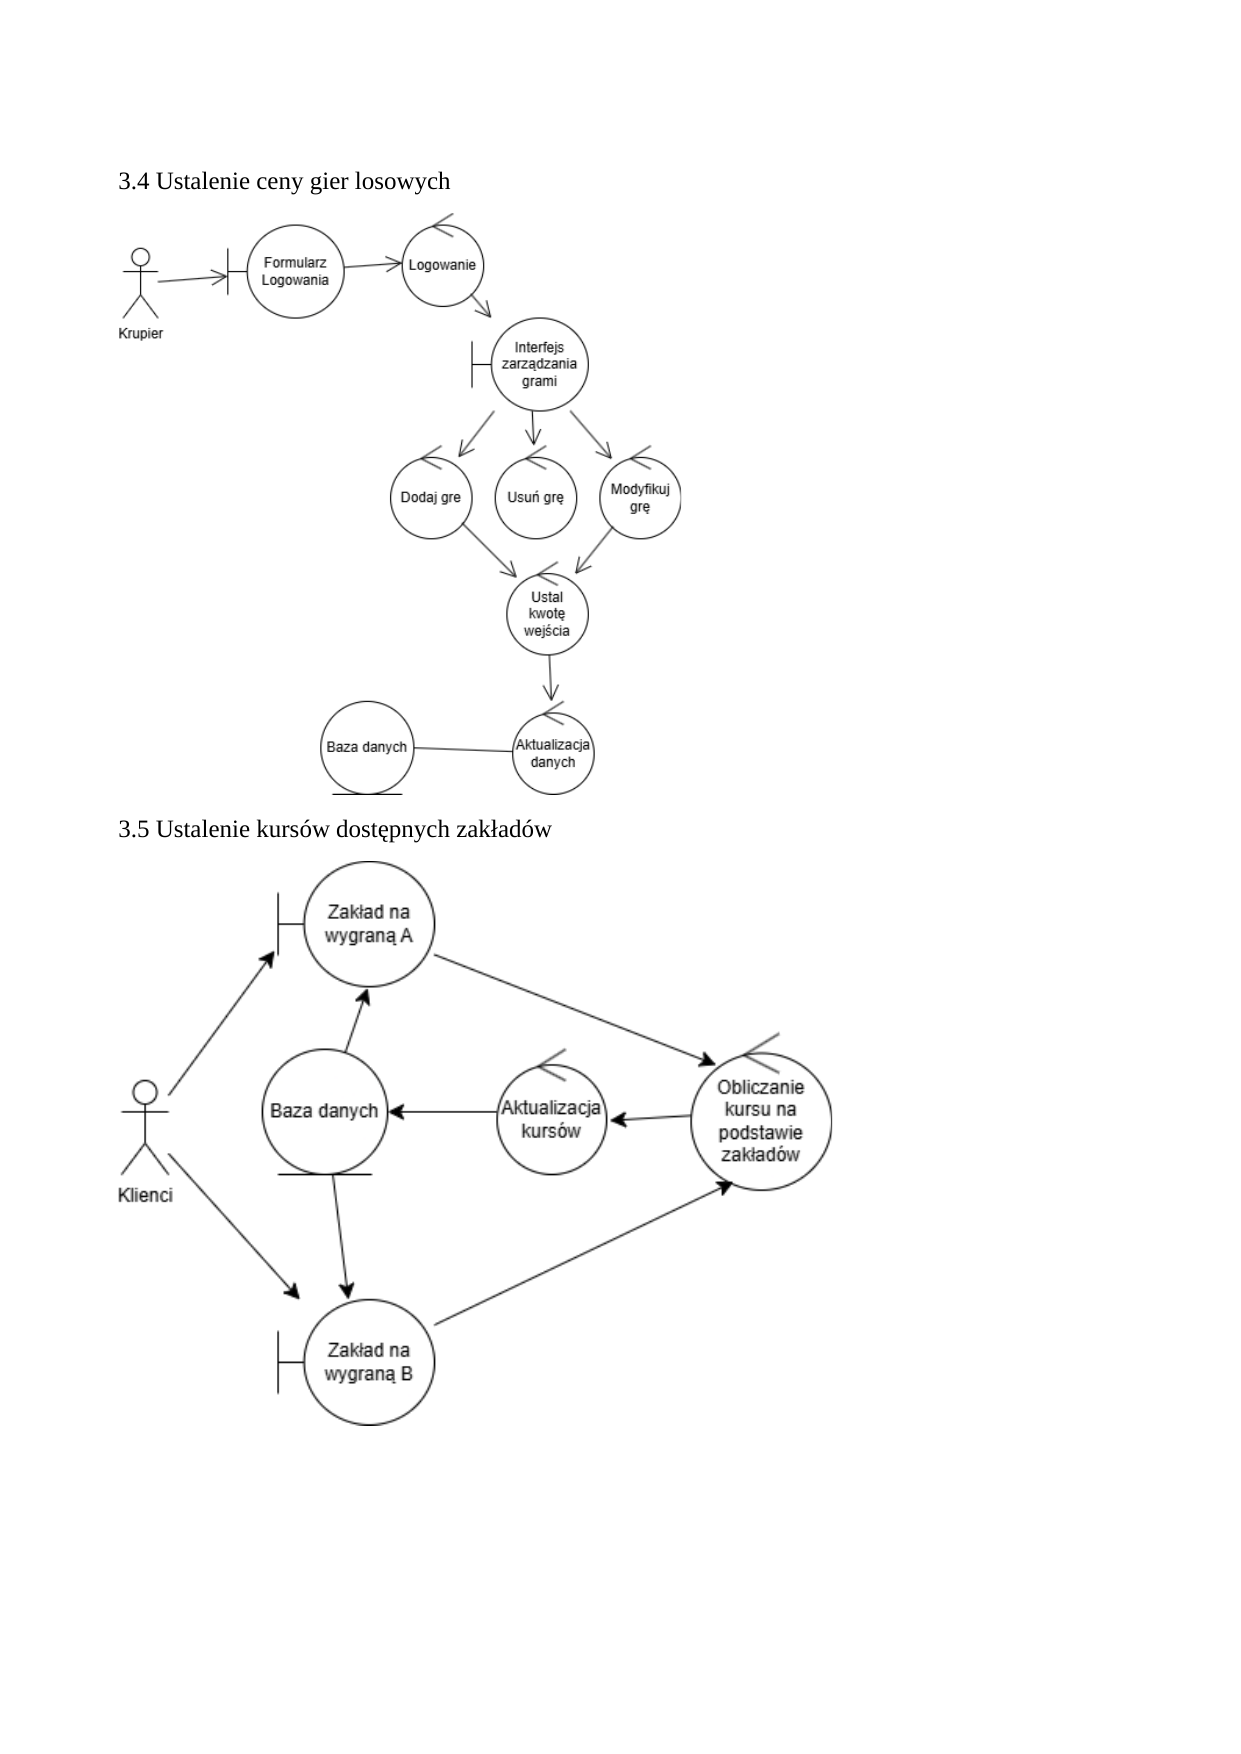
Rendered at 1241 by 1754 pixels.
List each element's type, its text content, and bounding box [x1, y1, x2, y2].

text 3.5 Ustalenie kursów dostępnych zakładów [118, 814, 1122, 842]
text 3.4 Ustalenie ceny gier losowych [118, 166, 1122, 194]
